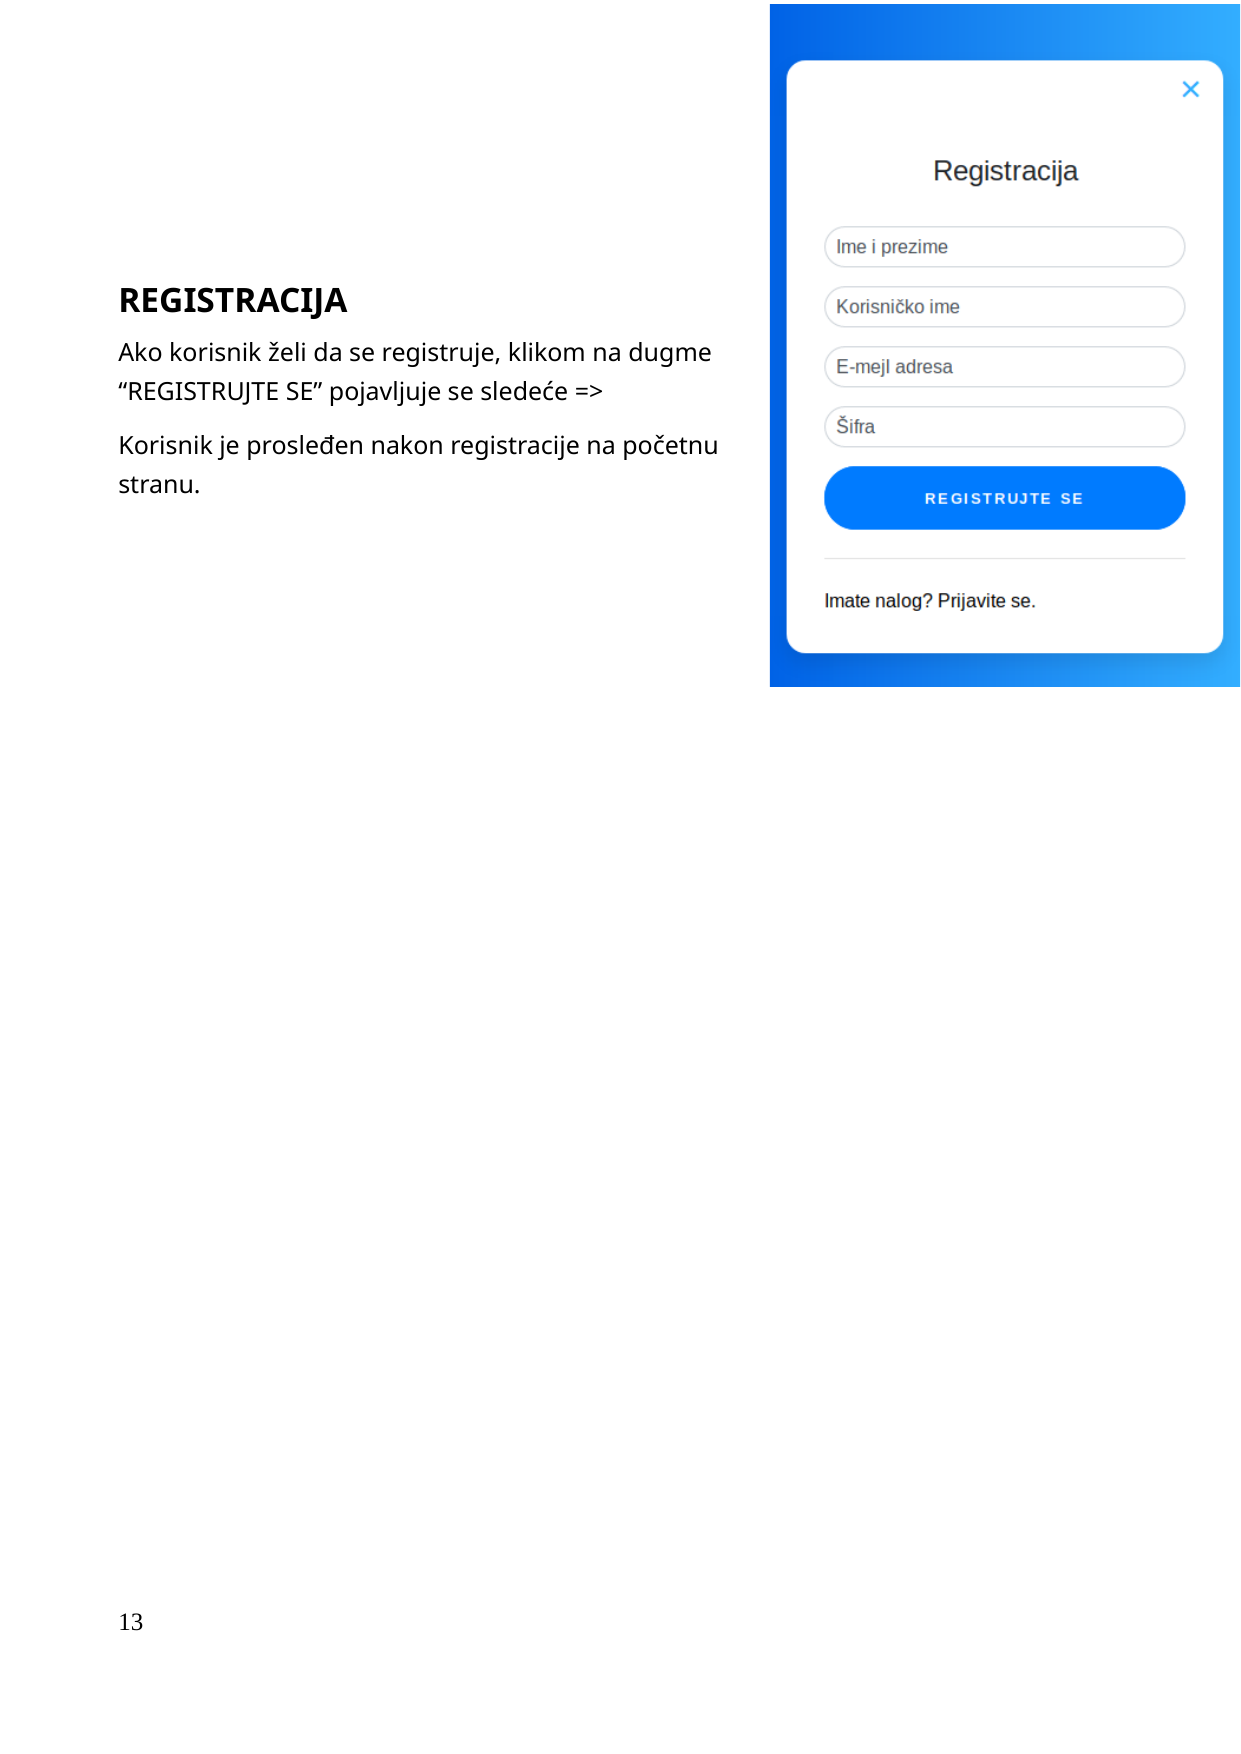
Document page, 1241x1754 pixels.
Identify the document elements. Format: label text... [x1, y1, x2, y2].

text Korisnik je prosleđen nakon registracije na početnu stranu. [118, 427, 769, 501]
picture [769, 4, 1241, 687]
subtitle REGISTRACIJA [118, 276, 769, 322]
text Ako korisnik želi da se registruje, klikom na dugme “REGISTRUJTE SE” pojavljuje se sledeće => [118, 334, 769, 408]
